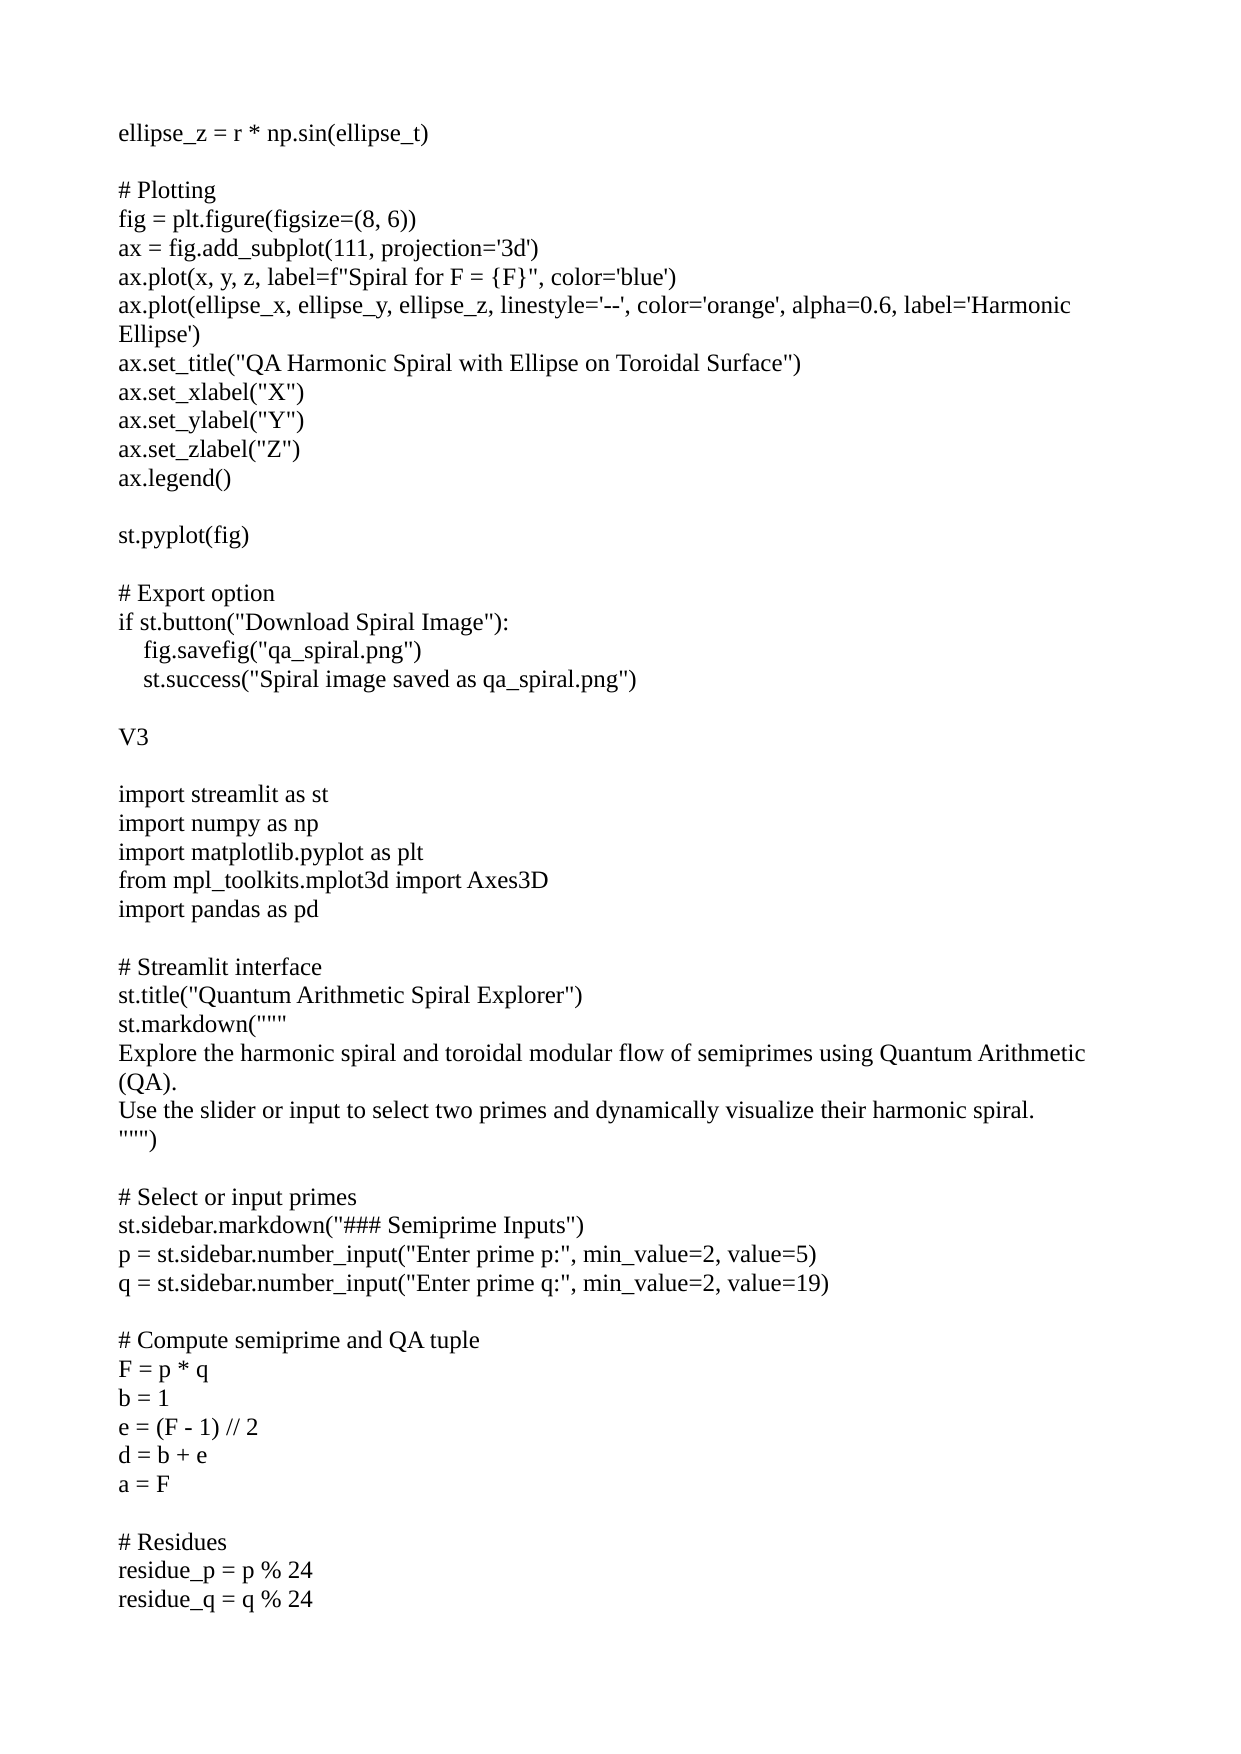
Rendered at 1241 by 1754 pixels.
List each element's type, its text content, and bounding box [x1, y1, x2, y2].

text import matplotlib.pyplot as plt [118, 837, 1122, 866]
text ax = fig.add_subplot(111, projection='3d') [118, 233, 1122, 262]
text # Plotting [118, 176, 1122, 204]
text q = st.sidebar.number_input("Enter prime q:", min_value=2, value=19) [118, 1268, 1122, 1297]
text Explore the harmonic spiral and toroidal modular flow of semiprimes using Quantum Arithmetic (QA). [118, 1038, 1122, 1096]
text ax.set_ylabel("Y") [118, 406, 1122, 434]
text # Streamlit interface [118, 952, 1122, 981]
text st.success("Spiral image saved as qa_spiral.png") V3 import streamlit as st [118, 664, 1122, 808]
text st.pyplot(fig) [118, 521, 1122, 549]
text ax.set_zlabel("Z") [118, 434, 1122, 463]
text ax.plot(x, y, z, label=f"Spiral for F = {F}", color='blue') [118, 262, 1122, 291]
text ax.legend() [118, 463, 1122, 492]
text p = st.sidebar.number_input("Enter prime p:", min_value=2, value=5) [118, 1239, 1122, 1268]
text b = 1 [118, 1383, 1122, 1412]
text st.title("Quantum Arithmetic Spiral Explorer") [118, 981, 1122, 1009]
text if st.button("Download Spiral Image"): [118, 607, 1122, 636]
text e = (F - 1) // 2 [118, 1412, 1122, 1441]
text ax.set_title("QA Harmonic Spiral with Ellipse on Toroidal Surface") [118, 348, 1122, 377]
text Use the slider or input to select two primes and dynamically visualize their harmonic spiral. [118, 1096, 1122, 1124]
text fig.savefig("qa_spiral.png") [118, 636, 1122, 664]
text """) [118, 1124, 1122, 1153]
text st.sidebar.markdown("### Semiprime Inputs") [118, 1211, 1122, 1239]
text # Residues [118, 1527, 1122, 1556]
text residue_q = q % 24 [118, 1584, 1122, 1613]
text ellipse_z = r * np.sin(ellipse_t) [118, 118, 1122, 147]
text d = b + e [118, 1441, 1122, 1469]
text ax.set_xlabel("X") [118, 377, 1122, 406]
text a = F [118, 1469, 1122, 1498]
text residue_p = p % 24 [118, 1556, 1122, 1584]
text import pandas as pd [118, 894, 1122, 923]
text # Compute semiprime and QA tuple [118, 1326, 1122, 1354]
text ax.plot(ellipse_x, ellipse_y, ellipse_z, linestyle='--', color='orange', alpha=0.6, label='Harmonic Ellipse') [118, 291, 1122, 348]
text from mpl_toolkits.mplot3d import Axes3D [118, 866, 1122, 894]
text import numpy as np [118, 808, 1122, 837]
text # Export option [118, 578, 1122, 607]
text # Select or input primes [118, 1182, 1122, 1211]
text st.markdown(""" [118, 1009, 1122, 1038]
text fig = plt.figure(figsize=(8, 6)) [118, 204, 1122, 233]
text F = p * q [118, 1354, 1122, 1383]
